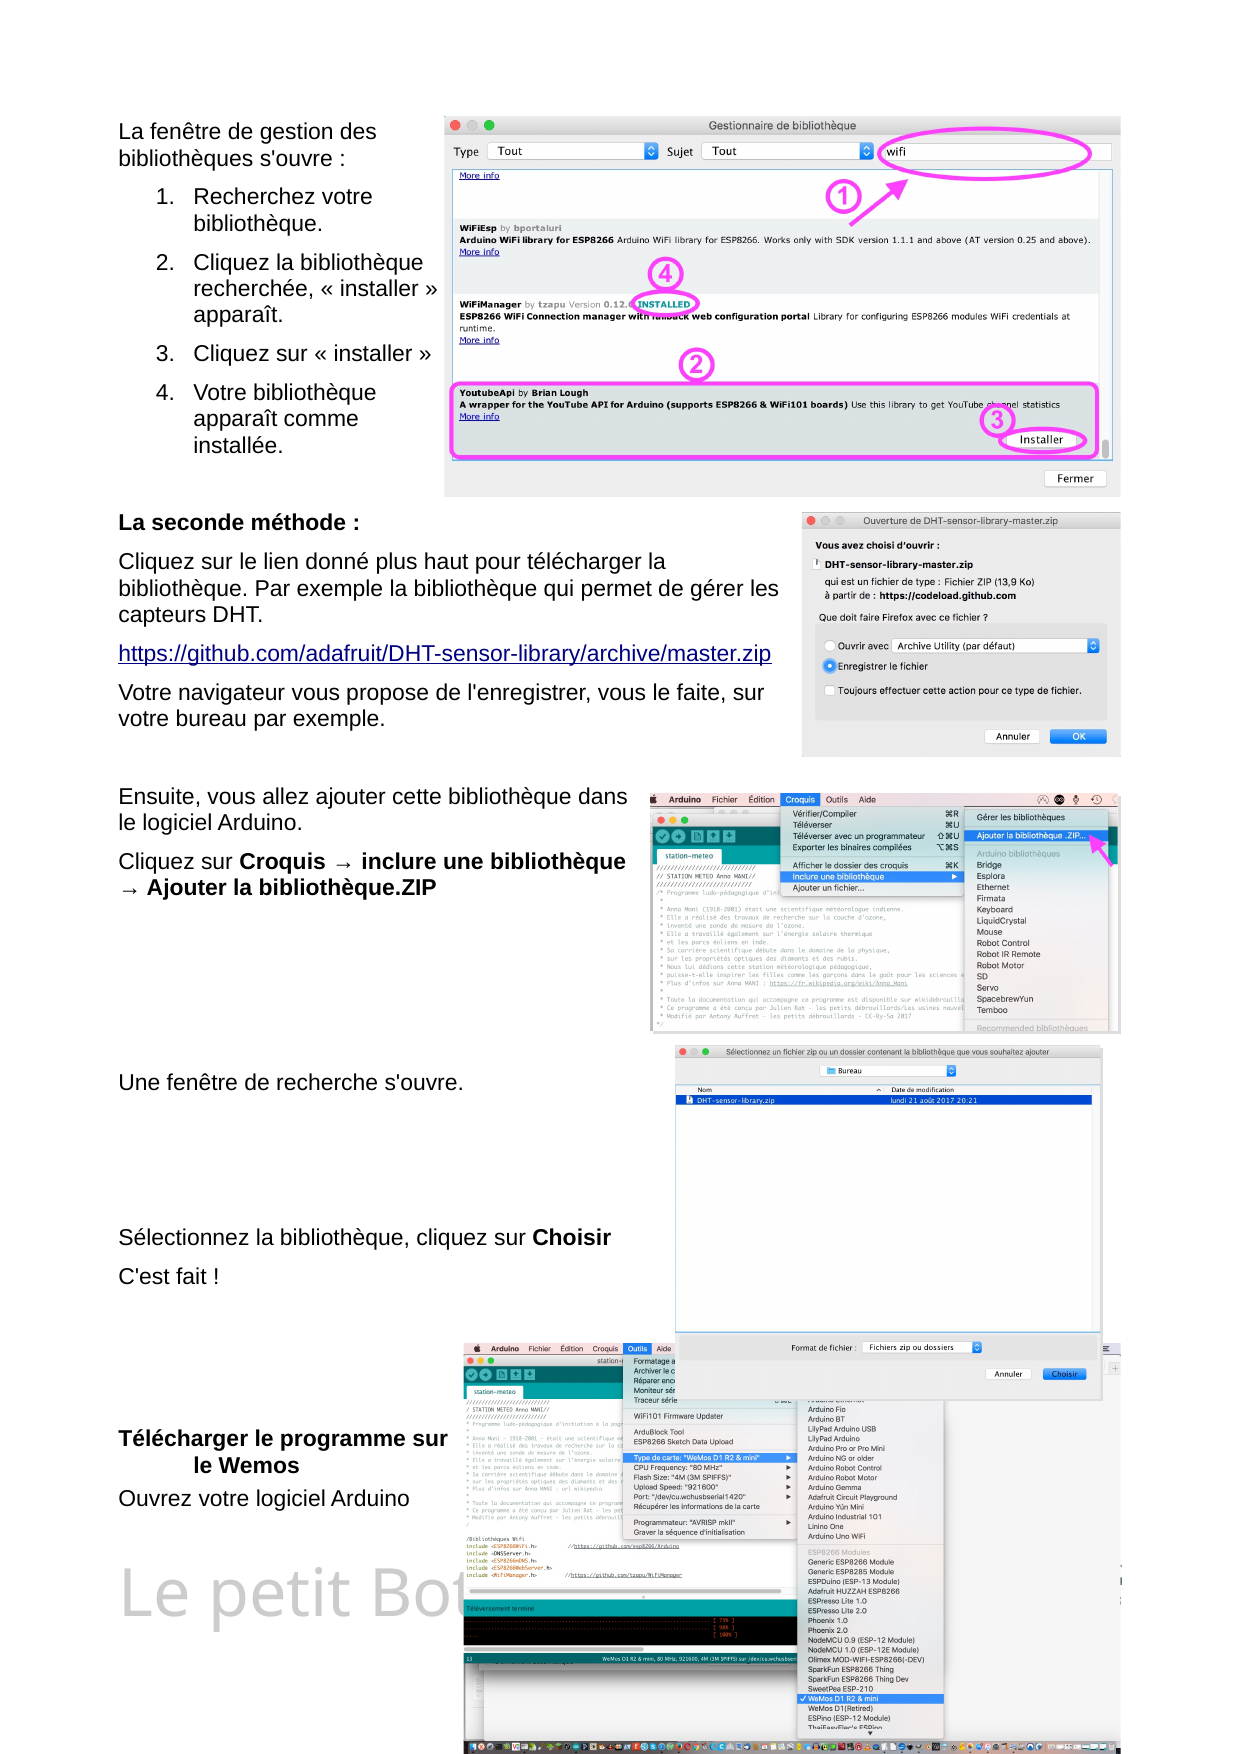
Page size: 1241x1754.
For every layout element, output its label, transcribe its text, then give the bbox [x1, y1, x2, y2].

text Votre navigateur vous propose de l'enregistrer, vous le faite, sur votre bureau par exemple. [118, 679, 801, 731]
picture [444, 116, 1121, 497]
text https://github.com/adafruit/DHT-sensor-library/archive/master.zip [118, 640, 801, 666]
picture [650, 793, 1118, 1031]
text Cliquez sur Croquis → inclure une bibliothèque → Ajouter la bibliothèque.ZIP [118, 848, 650, 901]
list Votre bibliothèque apparaît comme installée. [156, 379, 444, 458]
text Cliquez sur le lien donné plus haut pour télécharger la bibliothèque. Par exemple la bibliothèque qui permet de gérer les capteurs DHT. [118, 548, 801, 627]
list Cliquez la bibliothèque recherchée, « installer » apparaît. [156, 248, 444, 328]
text Une fenêtre de recherche s'ouvre. [118, 1068, 675, 1095]
subtitle Télécharger le programme sur le Wemos [118, 1425, 463, 1478]
text C'est fait ! [118, 1263, 675, 1289]
list Cliquez sur « installer » [156, 340, 444, 366]
text La fenêtre de gestion des bibliothèques s'ouvre : [118, 118, 444, 171]
list Recherchez votre bibliothèque. [156, 183, 444, 236]
picture [463, 1045, 1122, 1754]
text [1103, 1263, 1122, 1289]
text La seconde méthode : [118, 509, 1122, 536]
text Ouvrez votre logiciel Arduino [118, 1484, 463, 1511]
text Sélectionnez la bibliothèque, cliquez sur Choisir [118, 1224, 675, 1250]
text Ensuite, vous allez ajouter cette bibliothèque dans le logiciel Arduino. [118, 783, 1122, 835]
picture [801, 512, 1121, 757]
